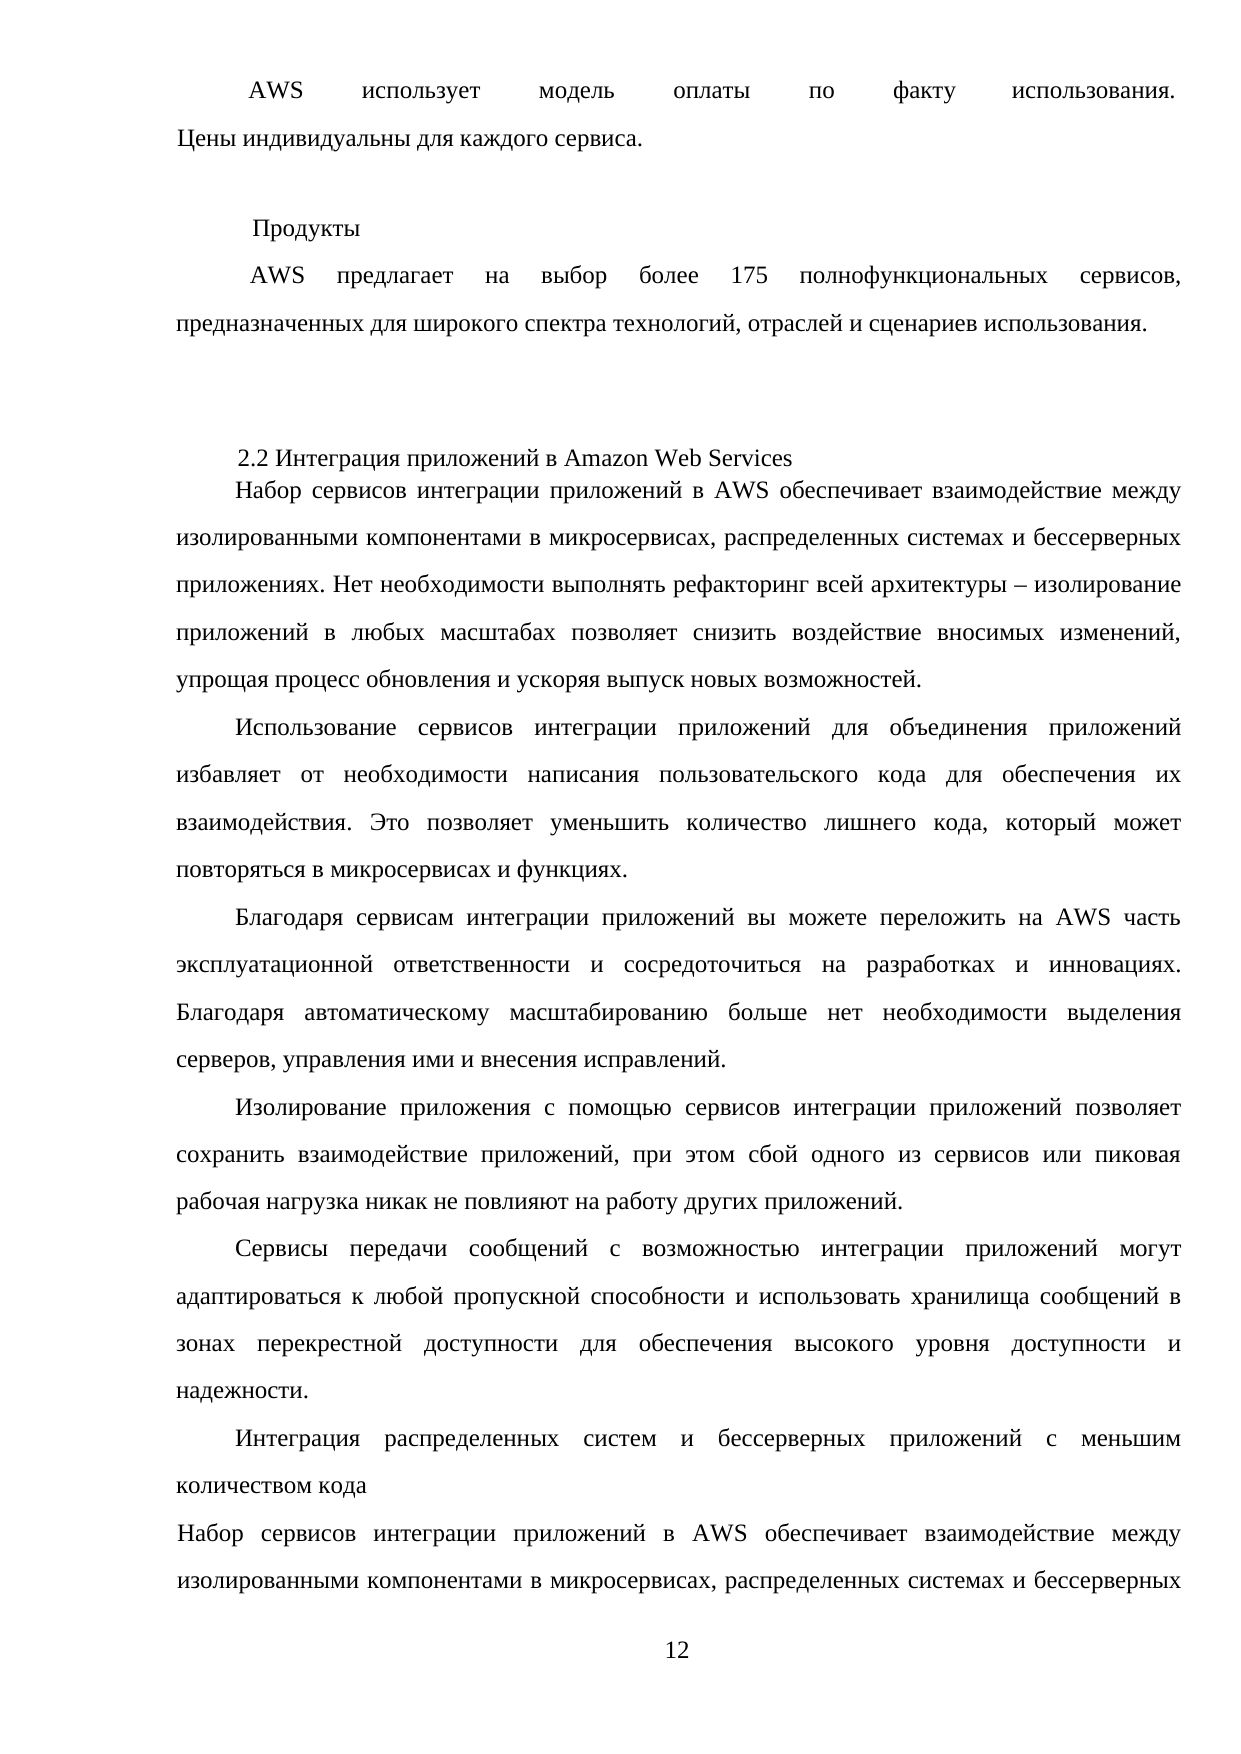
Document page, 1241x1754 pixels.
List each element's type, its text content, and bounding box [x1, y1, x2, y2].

text AWS использует модель оплаты по факту использования. [177, 75, 1182, 104]
text Интеграция распределенных систем и бессерверных приложений с меньшим количеством кода [176, 1423, 1182, 1499]
text Благодаря сервисам интеграции приложений вы можете переложить на AWS часть эксплуатационной ответственности и сосредоточиться на разработках и инновациях. Благодаря автоматическому масштабированию больше нет необходимости выделения серверов, управления ими и внесения исправлений. [176, 902, 1182, 1073]
text Набор сервисов интеграции приложений в AWS обеспечивает взаимодействие между изолированными компонентами в микросервисах, распределенных системах и бессерверных приложениях. Нет необходимости выполнять рефакторинг всей архитектуры – изолирование приложений в любых масштабах позволяет снизить воздействие вносимых изменений, упрощая процесс обновления и ускоряя выпуск новых возможностей. [176, 475, 1182, 693]
text Цены индивидуальны для каждого сервиса. [177, 123, 1182, 152]
text Изолирование приложения с помощью сервисов интеграции приложений позволяет сохранить взаимодействие приложений, при этом сбой одного из сервисов или пиковая рабочая нагрузка никак не повлияют на работу других приложений. [176, 1092, 1182, 1215]
text AWS предлагает на выбор более 175 полнофункциональных сервисов, предназначенных для широкого спектра технологий, отраслей и сценариев использования. [176, 260, 1182, 336]
text Использование сервисов интеграции приложений для объединения приложений избавляет от необходимости написания пользовательского кода для обеспечения их взаимодействия. Это позволяет уменьшить количество лишнего кода, который может повторяться в микросервисах и функциях. [176, 712, 1182, 883]
text 2.2 Интеграция приложений в Amazon Web Services [237, 443, 1182, 472]
text Набор сервисов интеграции приложений в AWS обеспечивает взаимодействие между изолированными компонентами в микросервисах, распределенных системах и бессерверных [177, 1518, 1182, 1593]
text Сервисы передачи сообщений с возможностью интеграции приложений могут адаптироваться к любой пропускной способности и использовать хранилища сообщений в зонах перекрестной доступности для обеспечения высокого уровня доступности и надежности. [176, 1233, 1182, 1404]
text Продукты [252, 213, 1182, 242]
